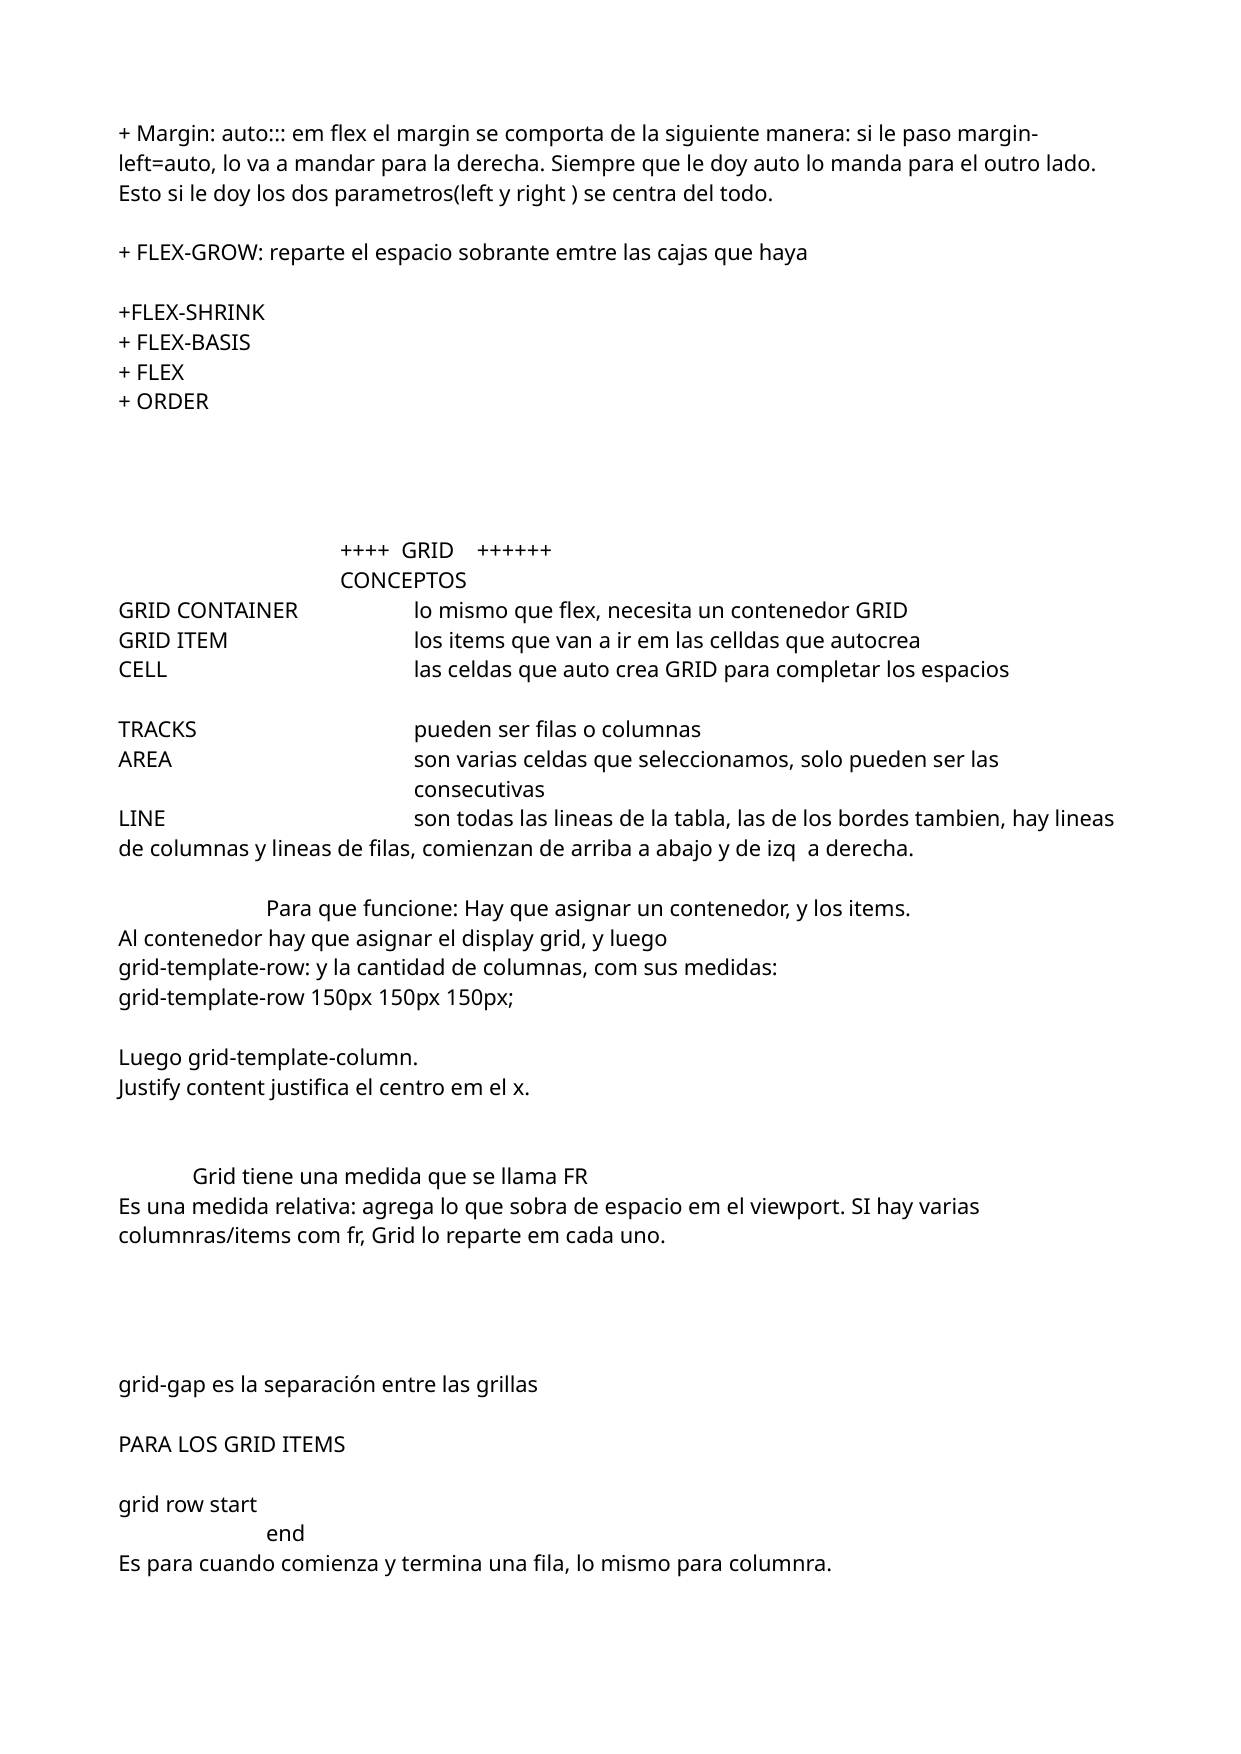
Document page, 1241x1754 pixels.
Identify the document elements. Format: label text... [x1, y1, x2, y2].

text ++++ GRID ++++++ [118, 535, 1122, 565]
text Grid tiene una medida que se llama FR [118, 1161, 1122, 1191]
text Luego grid-template-column. [118, 1042, 1122, 1071]
text end [118, 1518, 1122, 1548]
text +FLEX-SHRINK [118, 297, 1122, 327]
text GRID ITEM los items que van a ir em las celldas que autocrea [118, 624, 1122, 654]
text Al contenedor hay que asignar el display grid, y luego [118, 922, 1122, 952]
text CONCEPTOS [118, 565, 1122, 595]
text TRACKS pueden ser filas o columnas [118, 714, 1122, 744]
text Es para cuando comienza y termina una fila, lo mismo para columnra. [118, 1548, 1122, 1578]
text AREA son varias celdas que seleccionamos, solo pueden ser las consecutivas [118, 744, 1122, 803]
text grid-template-row: y la cantidad de columnas, com sus medidas: [118, 952, 1122, 982]
text CELL las celdas que auto crea GRID para completar los espacios [118, 654, 1122, 684]
text + FLEX [118, 356, 1122, 386]
text Para que funcione: Hay que asignar un contenedor, y los items. [118, 893, 1122, 922]
text Justify content justifica el centro em el x. [118, 1071, 1122, 1101]
text grid-template-row 150px 150px 150px; [118, 982, 1122, 1012]
text + FLEX-BASIS [118, 327, 1122, 356]
text + Margin: auto::: em flex el margin se comporta de la siguiente manera: si le paso margin-left=auto, lo va a mandar para la derecha. Siempre que le doy auto lo manda para el outro lado. Esto si le doy los dos parametros(left y right ) se centra del todo. [118, 118, 1122, 207]
text + ORDER [118, 386, 1122, 416]
text LINE son todas las lineas de la tabla, las de los bordes tambien, hay lineas de columnas y lineas de filas, comienzan de arriba a abajo y de izq a derecha. [118, 803, 1122, 863]
text GRID CONTAINER lo mismo que flex, necesita un contenedor GRID [118, 595, 1122, 624]
text PARA LOS GRID ITEMS [118, 1429, 1122, 1459]
text + FLEX-GROW: reparte el espacio sobrante emtre las cajas que haya [118, 237, 1122, 267]
text grid-gap es la separación entre las grillas [118, 1369, 1122, 1399]
text grid row start [118, 1488, 1122, 1518]
text Es una medida relativa: agrega lo que sobra de espacio em el viewport. SI hay varias columnras/items com fr, Grid lo reparte em cada uno. [118, 1191, 1122, 1250]
